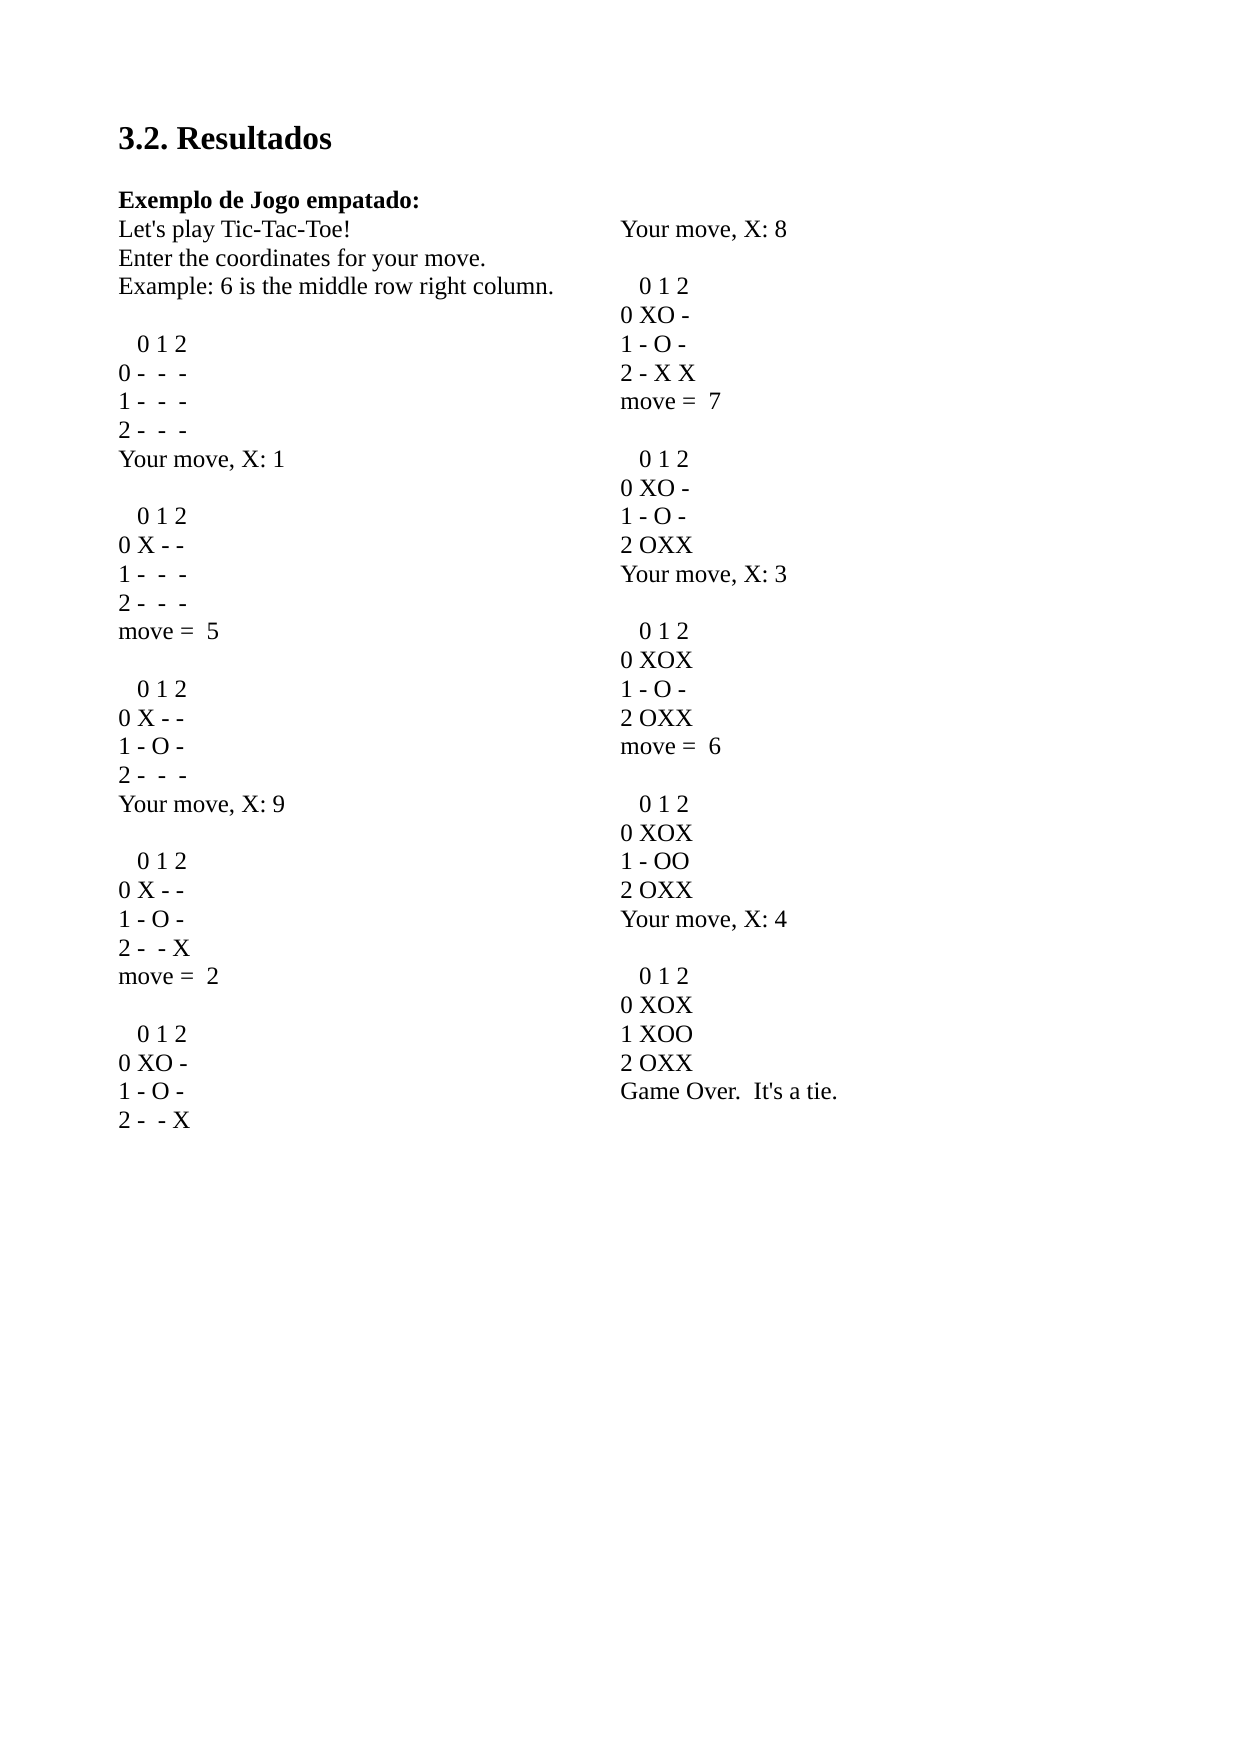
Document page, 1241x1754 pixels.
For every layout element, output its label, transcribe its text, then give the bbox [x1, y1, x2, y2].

text 1 - O - [118, 1076, 620, 1105]
text 1 - O - [118, 904, 620, 933]
text 0 1 2 [118, 1019, 620, 1048]
text move = 6 [620, 731, 1122, 760]
text Exemplo de Jogo empatado: [118, 185, 1122, 214]
text Example: 6 is the middle row right column. [118, 271, 620, 300]
text 1 - OO [620, 846, 1122, 875]
text 0 1 2 [118, 329, 620, 358]
text 1 - - - [118, 386, 620, 415]
text Enter the coordinates for your move. [118, 243, 620, 271]
text move = 5 [118, 616, 620, 645]
text move = 7 [620, 386, 1122, 415]
text 1 - O - [620, 329, 1122, 358]
text 0 XO - [118, 1048, 620, 1076]
text 0 1 2 [620, 961, 1122, 990]
text Your move, X: 4 [620, 904, 1122, 933]
text 2 - - - [118, 588, 620, 616]
text 1 - O - [118, 731, 620, 760]
text Your move, X: 8 [620, 214, 1122, 243]
text 1 - O - [620, 501, 1122, 530]
text 0 XOX [620, 645, 1122, 674]
text 0 1 2 [620, 789, 1122, 818]
text Your move, X: 1 [118, 444, 620, 473]
text 0 1 2 [620, 271, 1122, 300]
text 1 - O - [620, 674, 1122, 703]
text Your move, X: 3 [620, 559, 1122, 588]
text 0 XO - [620, 300, 1122, 329]
text 0 X - - [118, 703, 620, 731]
text 2 - X X [620, 358, 1122, 386]
text move = 2 [118, 961, 620, 990]
text 2 OXX [620, 1048, 1122, 1076]
text Your move, X: 9 [118, 789, 620, 818]
text 2 - - X [118, 933, 620, 961]
text 0 1 2 [620, 616, 1122, 645]
text 0 1 2 [118, 674, 620, 703]
text 3.2. Resultados [118, 118, 1122, 156]
text 0 1 2 [118, 846, 620, 875]
text 0 XO - [620, 473, 1122, 501]
text 0 X - - [118, 530, 620, 559]
text 2 - - - [118, 415, 620, 444]
text Let's play Tic-Tac-Toe! [118, 214, 620, 243]
text 0 X - - [118, 875, 620, 904]
text 1 XOO [620, 1019, 1122, 1048]
text 2 OXX [620, 703, 1122, 731]
text 0 1 2 [620, 444, 1122, 473]
text 2 - - X [118, 1105, 620, 1134]
text 0 XOX [620, 990, 1122, 1019]
text 2 OXX [620, 875, 1122, 904]
text Game Over. It's a tie. [620, 1076, 1122, 1105]
text 1 - - - [118, 559, 620, 588]
text 2 - - - [118, 760, 620, 789]
text 0 - - - [118, 358, 620, 386]
text 0 XOX [620, 818, 1122, 846]
text 0 1 2 [118, 501, 620, 530]
text 2 OXX [620, 530, 1122, 559]
